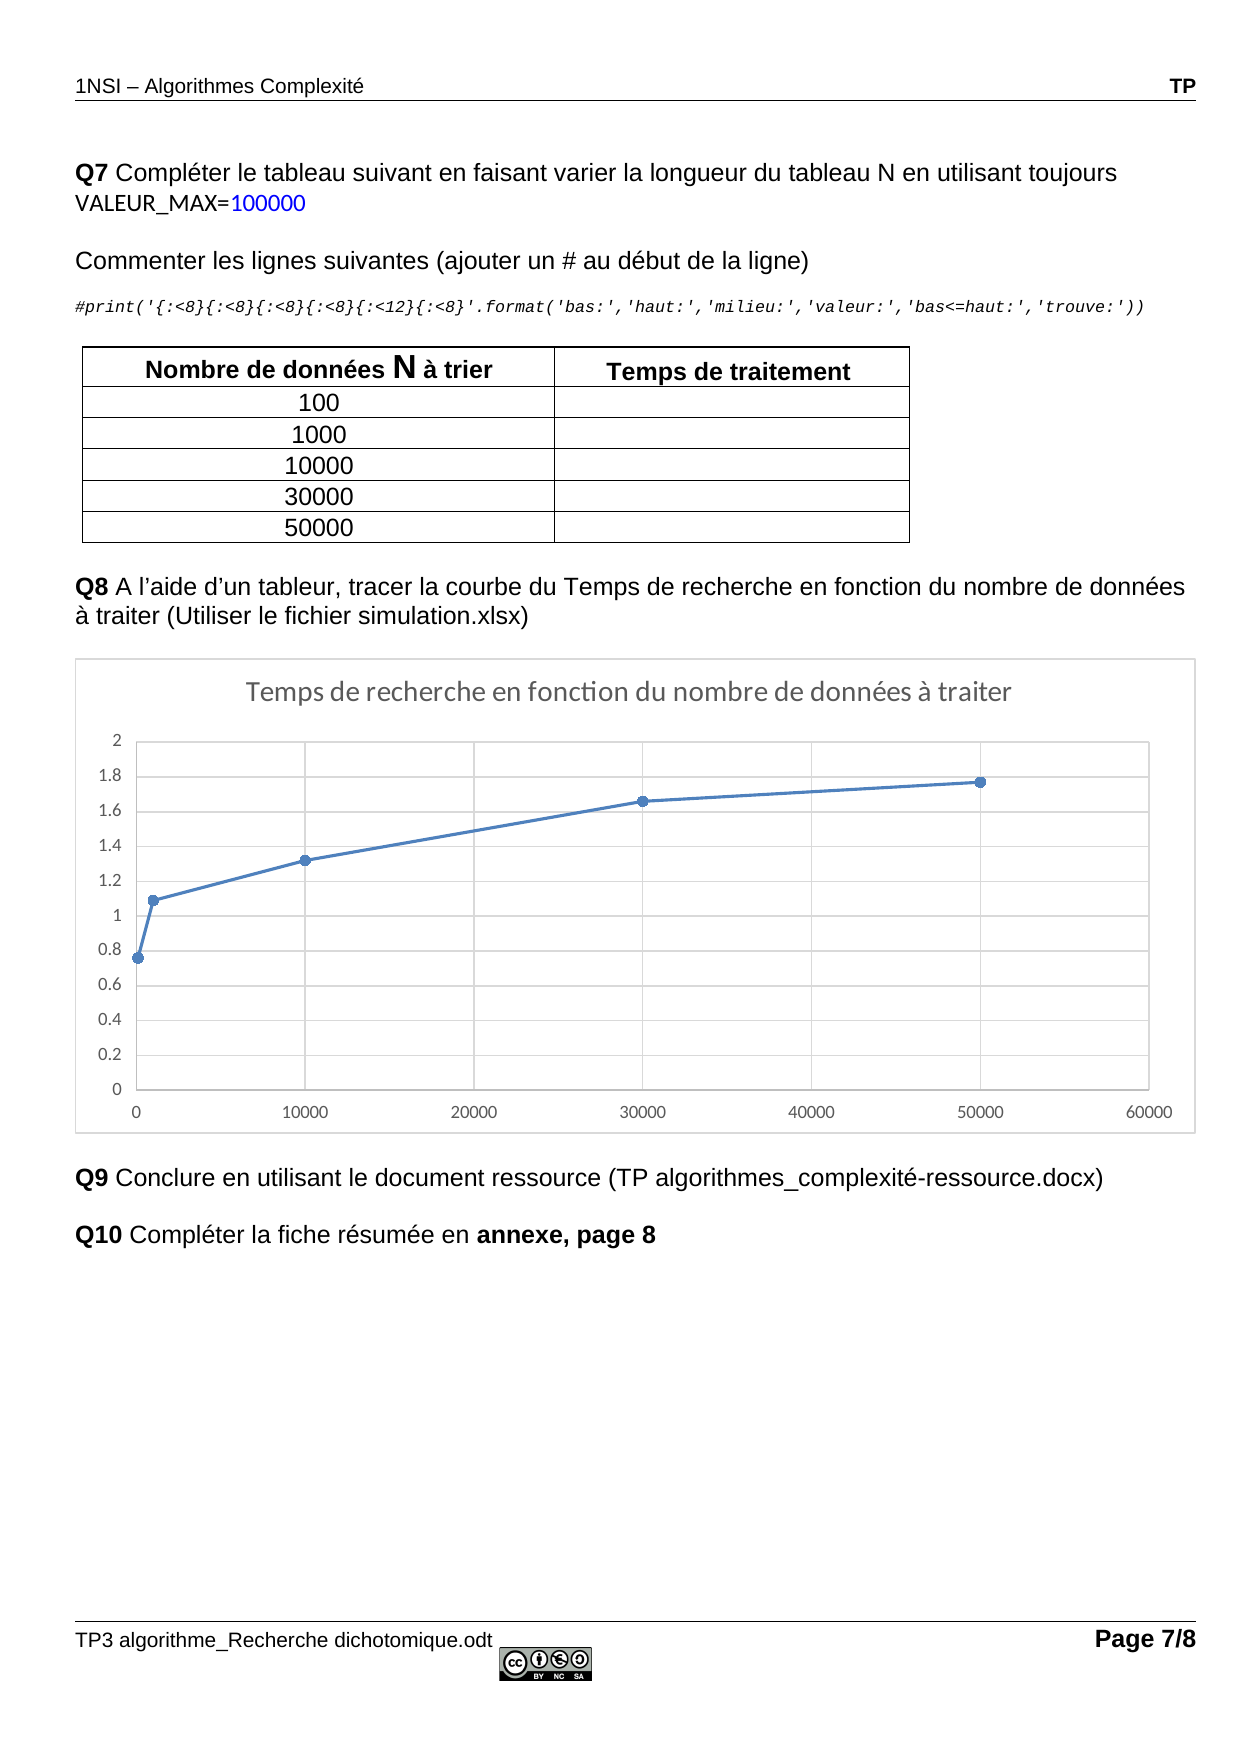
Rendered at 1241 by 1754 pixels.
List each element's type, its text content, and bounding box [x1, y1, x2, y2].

text Q8 A l’aide d’un tableur, tracer la courbe du Temps de recherche en fonction du nombre de données à traiter (Utiliser le fichier simulation.xlsx) [75, 572, 1196, 629]
table_cell [555, 418, 909, 448]
table_cell 10000 [83, 449, 554, 479]
table_cell 50000 [83, 512, 554, 542]
text Q10 Compléter la fiche résumée en annexe, page 8 [75, 1220, 1196, 1249]
text Q9 Conclure en utilisant le document ressource (TP algorithmes_complexité-ressource.docx) [75, 1163, 1196, 1192]
picture [499, 1647, 592, 1681]
table_cell 30000 [83, 481, 554, 511]
table_header Nombre de données N à trier [83, 348, 554, 386]
table_cell 1000 [83, 418, 554, 448]
text Commenter les lignes suivantes (ajouter un # au début de la ligne) [75, 246, 1196, 275]
text #print('{:<8}{:<8}{:<8}{:<8}{:<12}{:<8}'.format('bas:','haut:','milieu:','valeur:','bas<=haut:','trouve:')) [75, 299, 1196, 318]
table_cell [555, 449, 909, 479]
table_cell [555, 512, 909, 542]
table_cell 100 [83, 387, 554, 417]
text Q7 Compléter le tableau suivant en faisant varier la longueur du tableau N en utilisant toujours VALEUR_MAX=100000 [75, 158, 1196, 218]
table_cell [555, 481, 909, 511]
table_cell [555, 387, 909, 417]
table_header Temps de traitement [555, 348, 909, 386]
